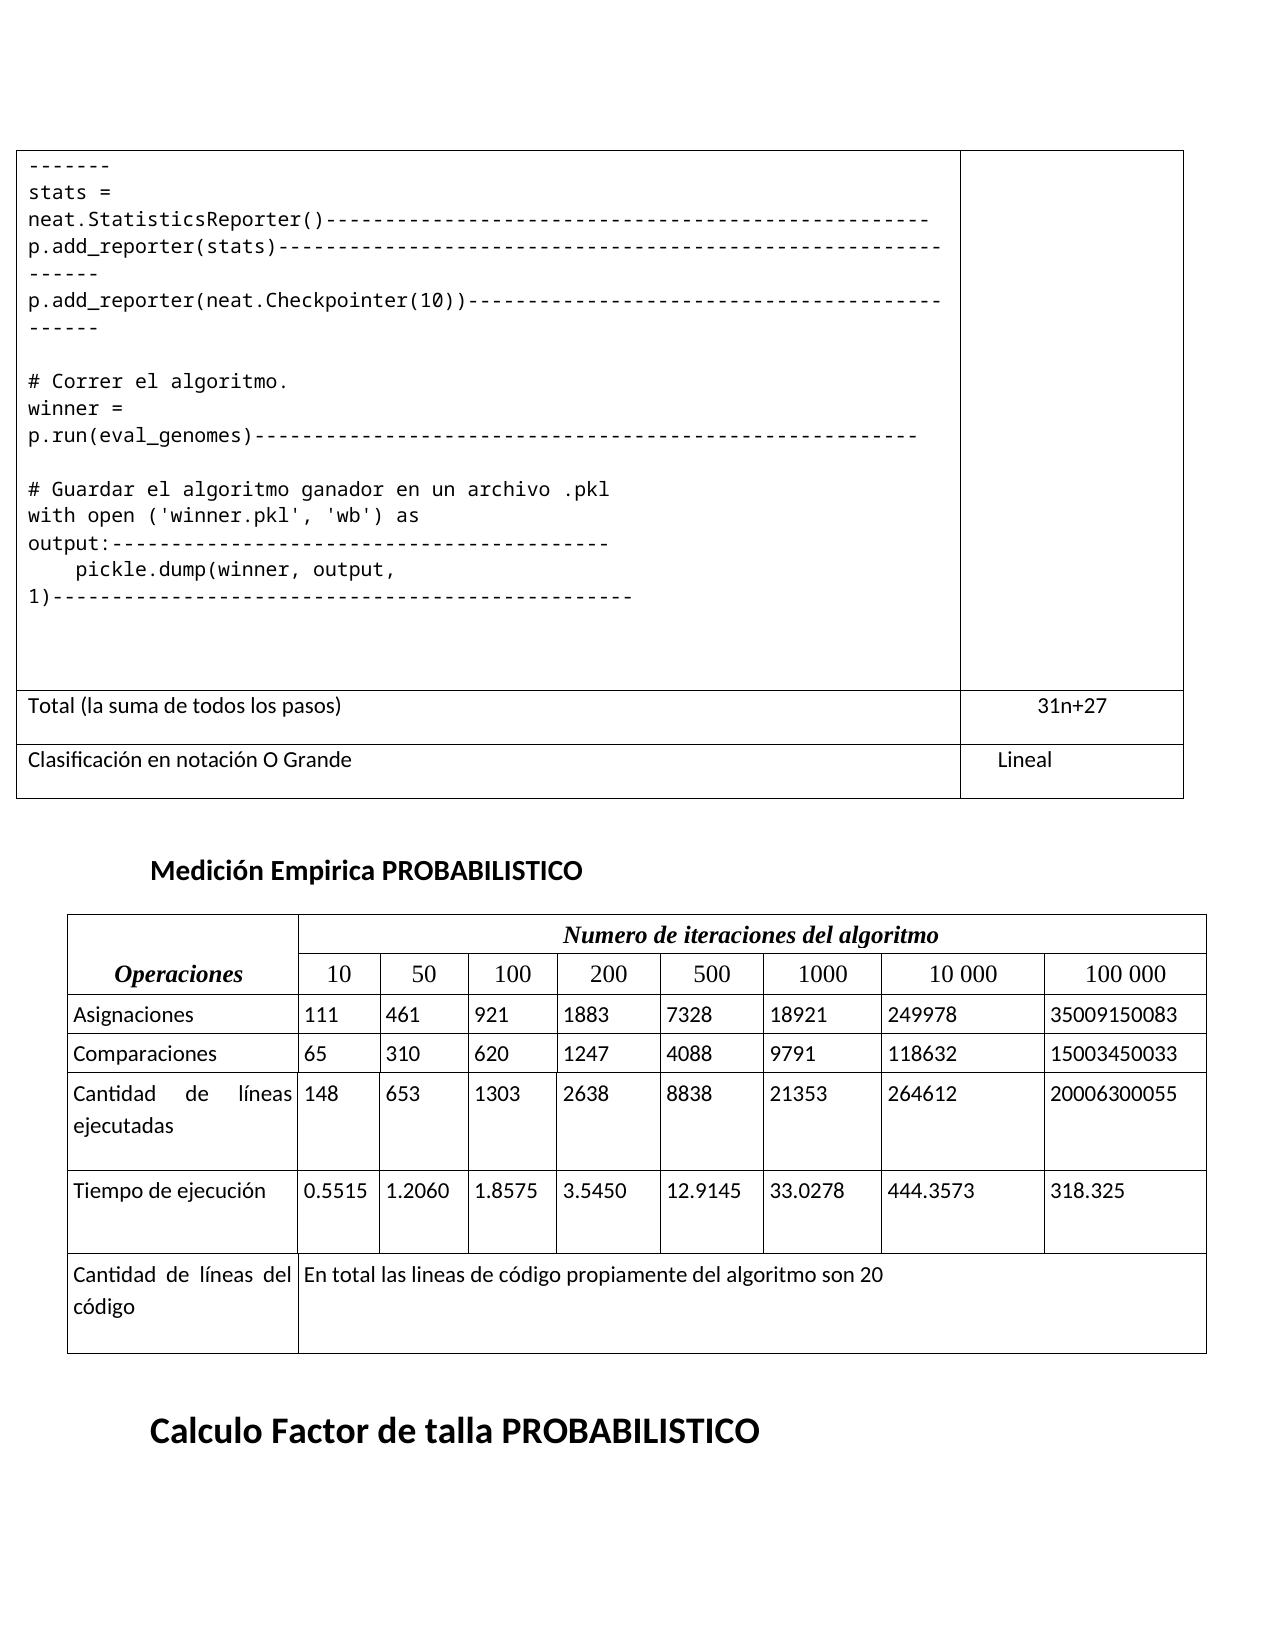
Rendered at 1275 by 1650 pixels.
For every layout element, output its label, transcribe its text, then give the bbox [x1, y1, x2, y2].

table_cell 2638 [557, 1073, 660, 1170]
table_cell Tiempo de ejecución [68, 1171, 297, 1253]
table_cell 33.0278 [764, 1171, 881, 1253]
table_cell 318.325 [1045, 1171, 1206, 1253]
table_cell 100 000 [1045, 954, 1206, 994]
table_cell Comparaciones [68, 1034, 298, 1072]
table_cell [17, 610, 960, 638]
table_cell 500 [661, 954, 763, 994]
table_header Numero de iteraciones del algoritmo [299, 915, 1206, 953]
table_cell [961, 638, 1183, 690]
table_cell 100 [469, 954, 557, 994]
table_cell 1000 [764, 954, 881, 994]
table_cell 249978 [882, 995, 1044, 1033]
table_cell 65 [299, 1034, 380, 1072]
table_cell 10 000 [882, 954, 1044, 994]
table_cell 1247 [558, 1034, 660, 1072]
table_cell Lineal [961, 745, 1183, 798]
table_cell 7328 [661, 995, 763, 1033]
table_header Operaciones [68, 915, 298, 994]
table_cell Asignaciones [68, 995, 298, 1033]
table_cell Total (la suma de todos los pasos) [17, 691, 960, 744]
table_cell Clasificación en notación O Grande [17, 745, 960, 798]
table_cell 200 [558, 954, 660, 994]
table_cell 444.3573 [882, 1171, 1044, 1253]
table_cell 310 [381, 1034, 468, 1072]
text Medición Empirica PROBABILISTICO [150, 852, 1125, 888]
table_cell 20006300055 [1045, 1073, 1206, 1170]
table_cell 653 [380, 1073, 468, 1170]
table_cell 50 [381, 954, 468, 994]
table_cell 1303 [469, 1073, 556, 1170]
table_cell 264612 [882, 1073, 1044, 1170]
table_cell 111 [299, 995, 380, 1033]
table_cell Cantidad de líneas ejecutadas [68, 1073, 297, 1170]
table_cell stats = neat.StatisticsReporter()--------------------------------------------------- p.add_reporter(stats)-------------------------------------------------------------- p.add_reporter(neat.Checkpointer(10))---------------------------------------------- # Correr el algoritmo. winner = p.run(eval_genomes)-------------------------------------------------------- # Guardar el algoritmo ganador en un archivo .pkl with open ('winner.pkl', 'wb') as output:------------------------------------------ pickle.dump(winner, output, 1)------------------------------------------------- [17, 151, 960, 610]
table_cell 9791 [764, 1034, 881, 1072]
table_cell 1.8575 [469, 1171, 556, 1253]
table_cell En total las lineas de código propiamente del algoritmo son 20 [299, 1254, 1206, 1353]
table_cell Cantidad de líneas del código [68, 1254, 298, 1353]
table_cell 1883 [558, 995, 660, 1033]
table_cell [961, 610, 1183, 638]
table_cell [17, 638, 960, 690]
text Calculo Factor de talla PROBABILISTICO [150, 1407, 1125, 1453]
table_cell 10 [299, 954, 380, 994]
table_cell 8838 [661, 1073, 763, 1170]
table_cell 1.2060 [380, 1171, 468, 1253]
table_cell 3.5450 [557, 1171, 660, 1253]
table_cell 921 [469, 995, 557, 1033]
table_cell 4088 [661, 1034, 763, 1072]
table_cell 0.5515 [298, 1171, 379, 1253]
table_cell 620 [469, 1034, 557, 1072]
table_cell 118632 [882, 1034, 1044, 1072]
table_cell 21353 [764, 1073, 881, 1170]
table_cell 31n+27 [961, 691, 1183, 744]
table_cell [961, 151, 1183, 610]
table_cell 461 [381, 995, 468, 1033]
table_cell 15003450033 [1045, 1034, 1206, 1072]
table_cell 35009150083 [1045, 995, 1206, 1033]
table_cell 148 [298, 1073, 379, 1170]
table_cell 18921 [764, 995, 881, 1033]
table_cell 12.9145 [661, 1171, 763, 1253]
